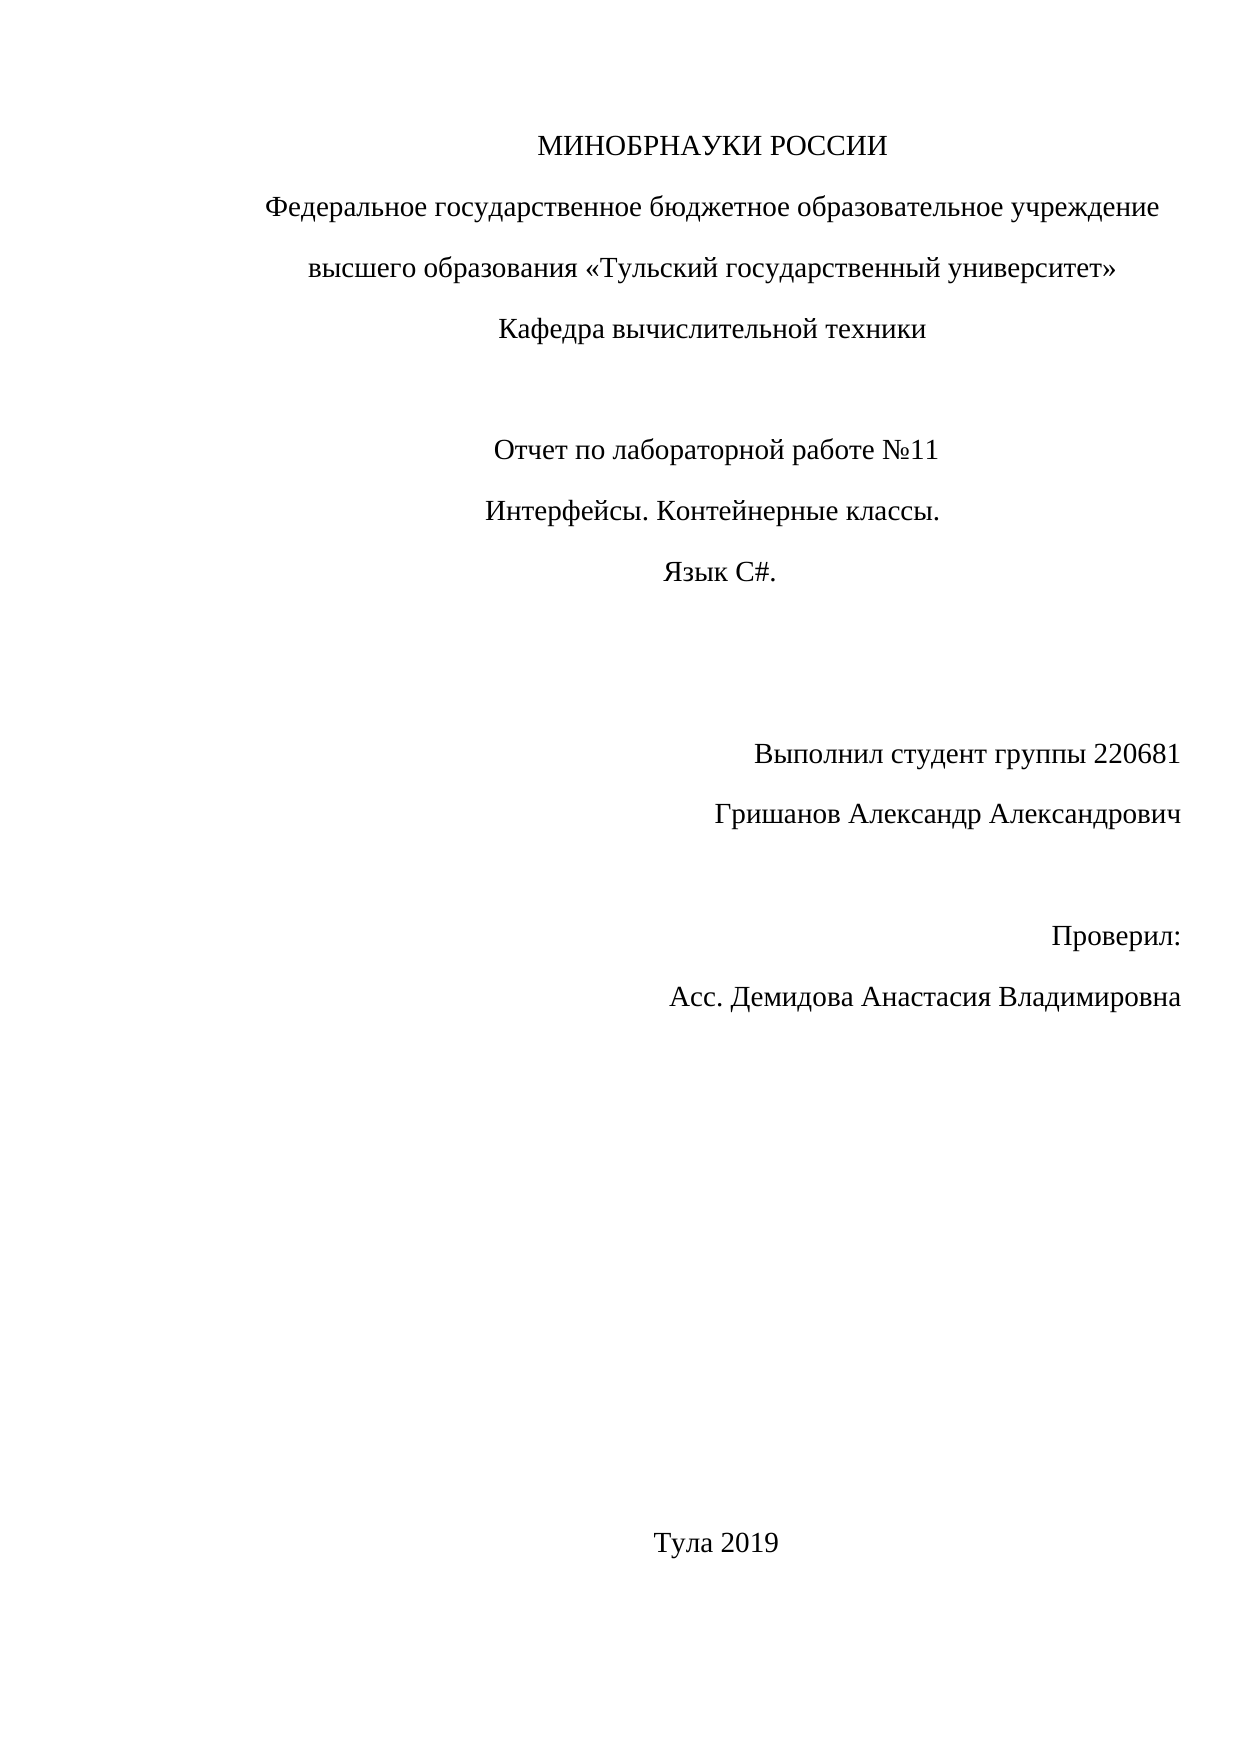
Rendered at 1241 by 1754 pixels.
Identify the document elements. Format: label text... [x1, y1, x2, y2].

text Федеральное государственное бюджетное образовательное учреждение [251, 189, 1181, 223]
text МИНОБРНАУКИ РОССИИ [251, 128, 1181, 162]
text высшего образования «Тульский государственный университет» [251, 250, 1181, 283]
text Кафедра вычислительной техники [251, 311, 1181, 344]
text Интерфейсы. Контейнерные классы. [251, 493, 1181, 526]
text Тула 2019 [251, 1525, 1181, 1559]
text Проверил: [251, 918, 1181, 952]
text Асс. Демидова Анастасия Владимировна [251, 979, 1181, 1012]
text Отчет по лабораторной работе №11 [251, 432, 1181, 466]
text Выполнил студент группы 220681 [251, 736, 1181, 769]
text Гришанов Александр Александрович [251, 797, 1181, 830]
text Язык С#. [251, 554, 1181, 587]
